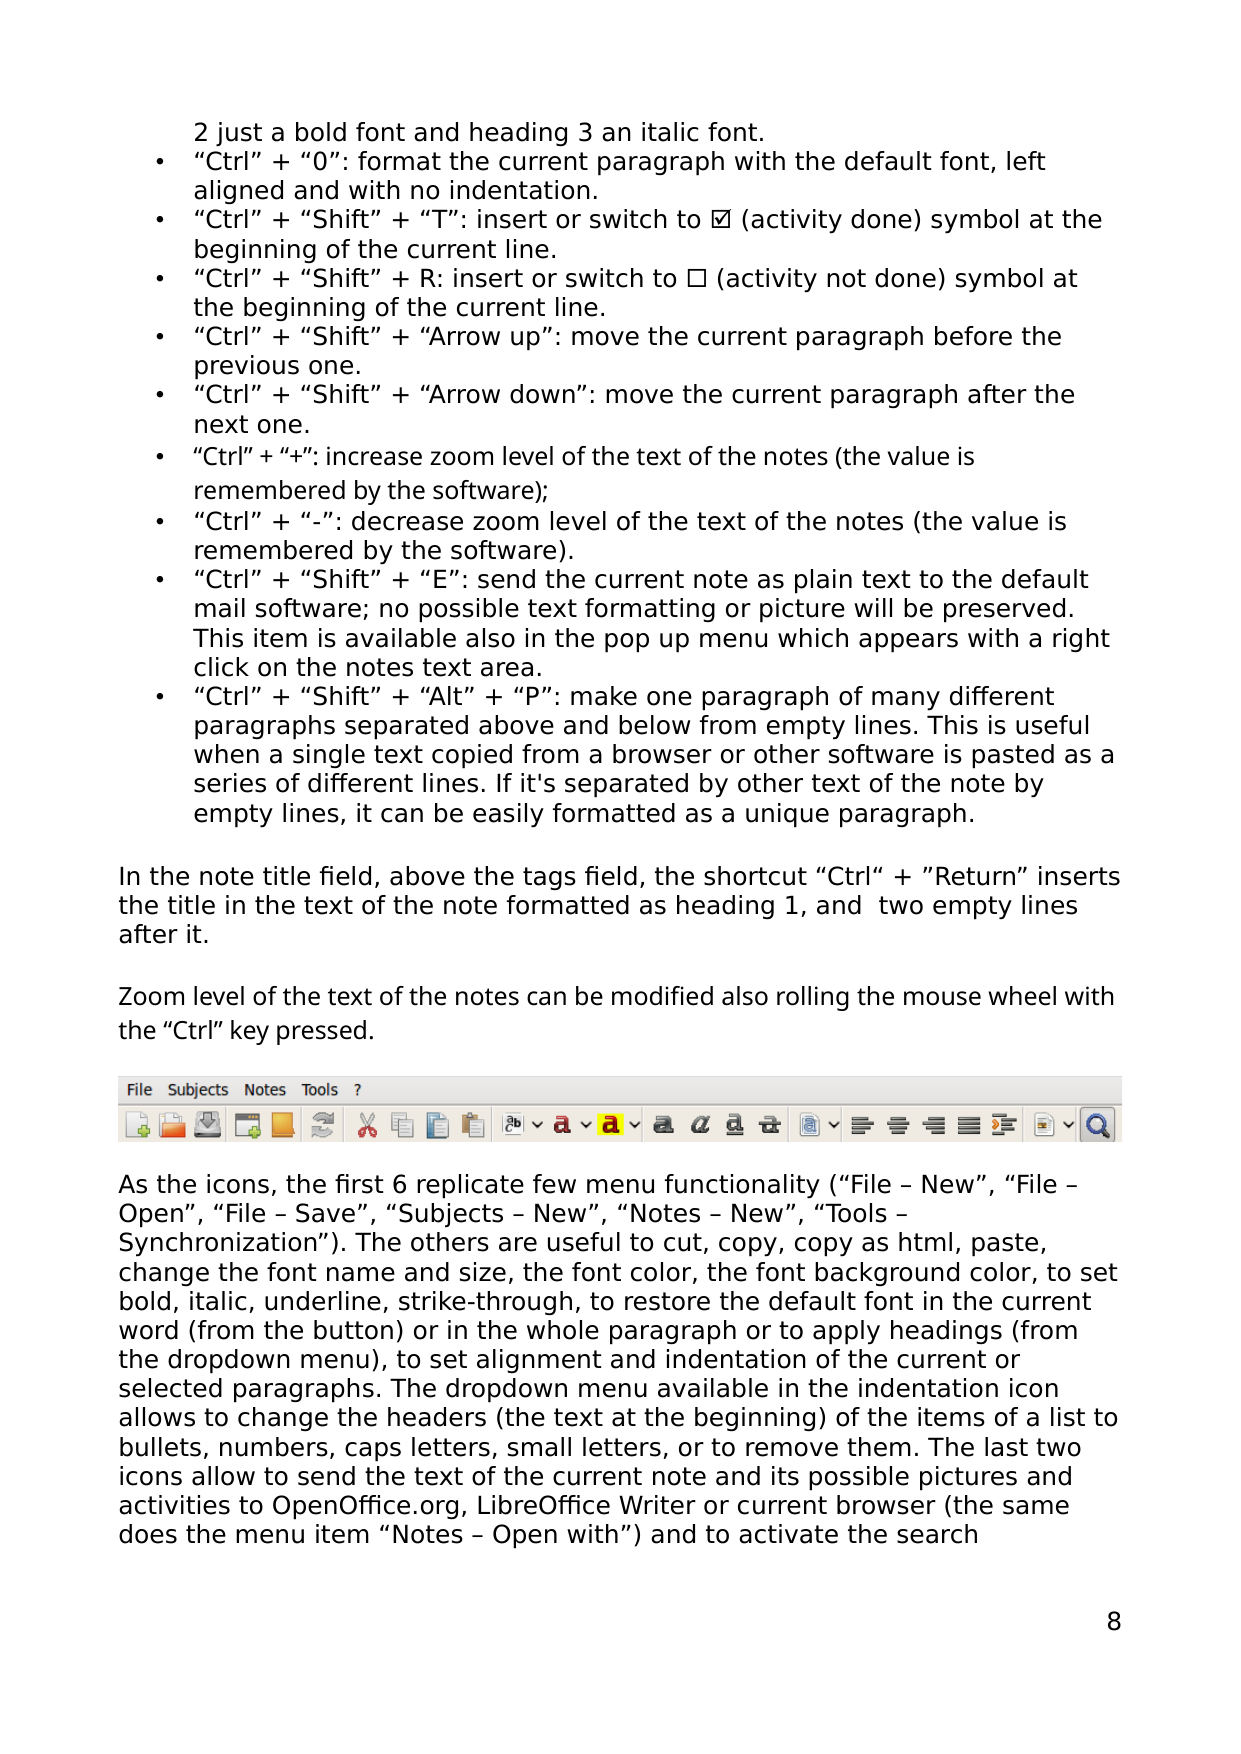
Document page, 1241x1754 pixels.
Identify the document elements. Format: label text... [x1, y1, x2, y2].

list “Ctrl” + “-”: decrease zoom level of the text of the notes (the value is remembered by the software). [156, 507, 1122, 565]
list “Ctrl” + “Shift” + R: insert or switch to  (activity not done) symbol at the beginning of the current line. [156, 264, 1122, 322]
list “Ctrl” + “Shift” + “T”: insert or switch to  (activity done) symbol at the beginning of the current line. [156, 206, 1122, 264]
list “Ctrl” + “Shift” + “Arrow up”: move the current paragraph before the previous one. [156, 322, 1122, 381]
list “Ctrl” + “0”: format the current paragraph with the default font, left aligned and with no indentation. [156, 147, 1122, 206]
list “Ctrl” + “Shift” + “E”: send the current note as plain text to the default mail software; no possible text formatting or picture will be preserved. This item is available also in the pop up menu which appears with a right click on the notes text area. [156, 565, 1122, 682]
text In the note title field, above the tags field, the shortcut “Ctrl“ + ”Return” inserts the title in the text of the note formatted as heading 1, and two empty lines after it. [118, 862, 1122, 949]
list “Ctrl” + “Shift” + “Alt” + “P”: make one paragraph of many different paragraphs separated above and below from empty lines. This is useful when a single text copied from a browser or other software is pasted as a series of different lines. If it's separated by other text of the note by empty lines, it can be easily formatted as a unique paragraph. [156, 682, 1122, 828]
picture [118, 1076, 1123, 1142]
text As the icons, the first 6 replicate few menu functionality (“File – New”, “File – Open”, “File – Save”, “Subjects – New”, “Notes – New”, “Tools – Synchronization”). The others are useful to cut, copy, copy as html, paste, change the font name and size, the font color, the font background color, to set bold, italic, underline, strike-through, to restore the default font in the current word (from the button) or in the whole paragraph or to apply headings (from the dropdown menu), to set alignment and indentation of the current or selected paragraphs. The dropdown menu available in the indentation icon allows to change the headers (the text at the beginning) of the items of a list to bullets, numbers, caps letters, small letters, or to remove them. The last two icons allow to send the text of the current note and its possible pictures and activities to OpenOffice.org, LibreOffice Writer or current browser (the same does the menu item “Notes – Open with”) and to activate the search [118, 1170, 1122, 1549]
text Zoom level of the text of the notes can be modified also rolling the mouse wheel with the “Ctrl” key pressed. [118, 979, 1122, 1047]
list “Ctrl” + “Shift” + “Arrow down”: move the current paragraph after the next one. [156, 381, 1122, 439]
list 2 just a bold font and heading 3 an italic font. [156, 118, 1122, 147]
list “Ctrl” + “+”: increase zoom level of the text of the notes (the value is remembered by the software); [156, 439, 1122, 507]
